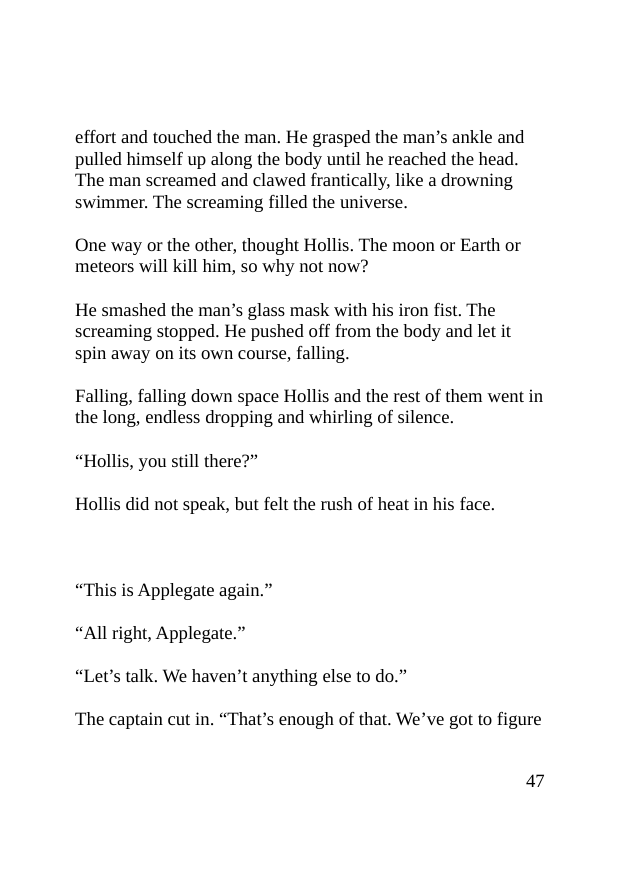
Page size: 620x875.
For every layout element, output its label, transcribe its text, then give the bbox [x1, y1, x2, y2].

text effort and touched the man. He grasped the man’s ankle and pulled himself up along the body until he reached the head. The man screamed and clawed frantically, like a drowning swimmer. The screaming filled the universe. One way or the other, thought Hollis. The moon or Earth or meteors will kill him, so why not now? He smashed the man’s glass mask with his iron fist. The screaming stopped. He pushed off from the body and let it spin away on its own course, falling. Falling, falling down space Hollis and the rest of them went in the long, endless dropping and whirling of silence. “Hollis, you still there?” Hollis did not speak, but felt the rush of heat in his face. “This is Applegate again.” “All right, Applegate.” “Let’s talk. We haven’t anything else to do.” The captain cut in. “That’s enough of that. We’ve got to figure [75, 126, 544, 730]
